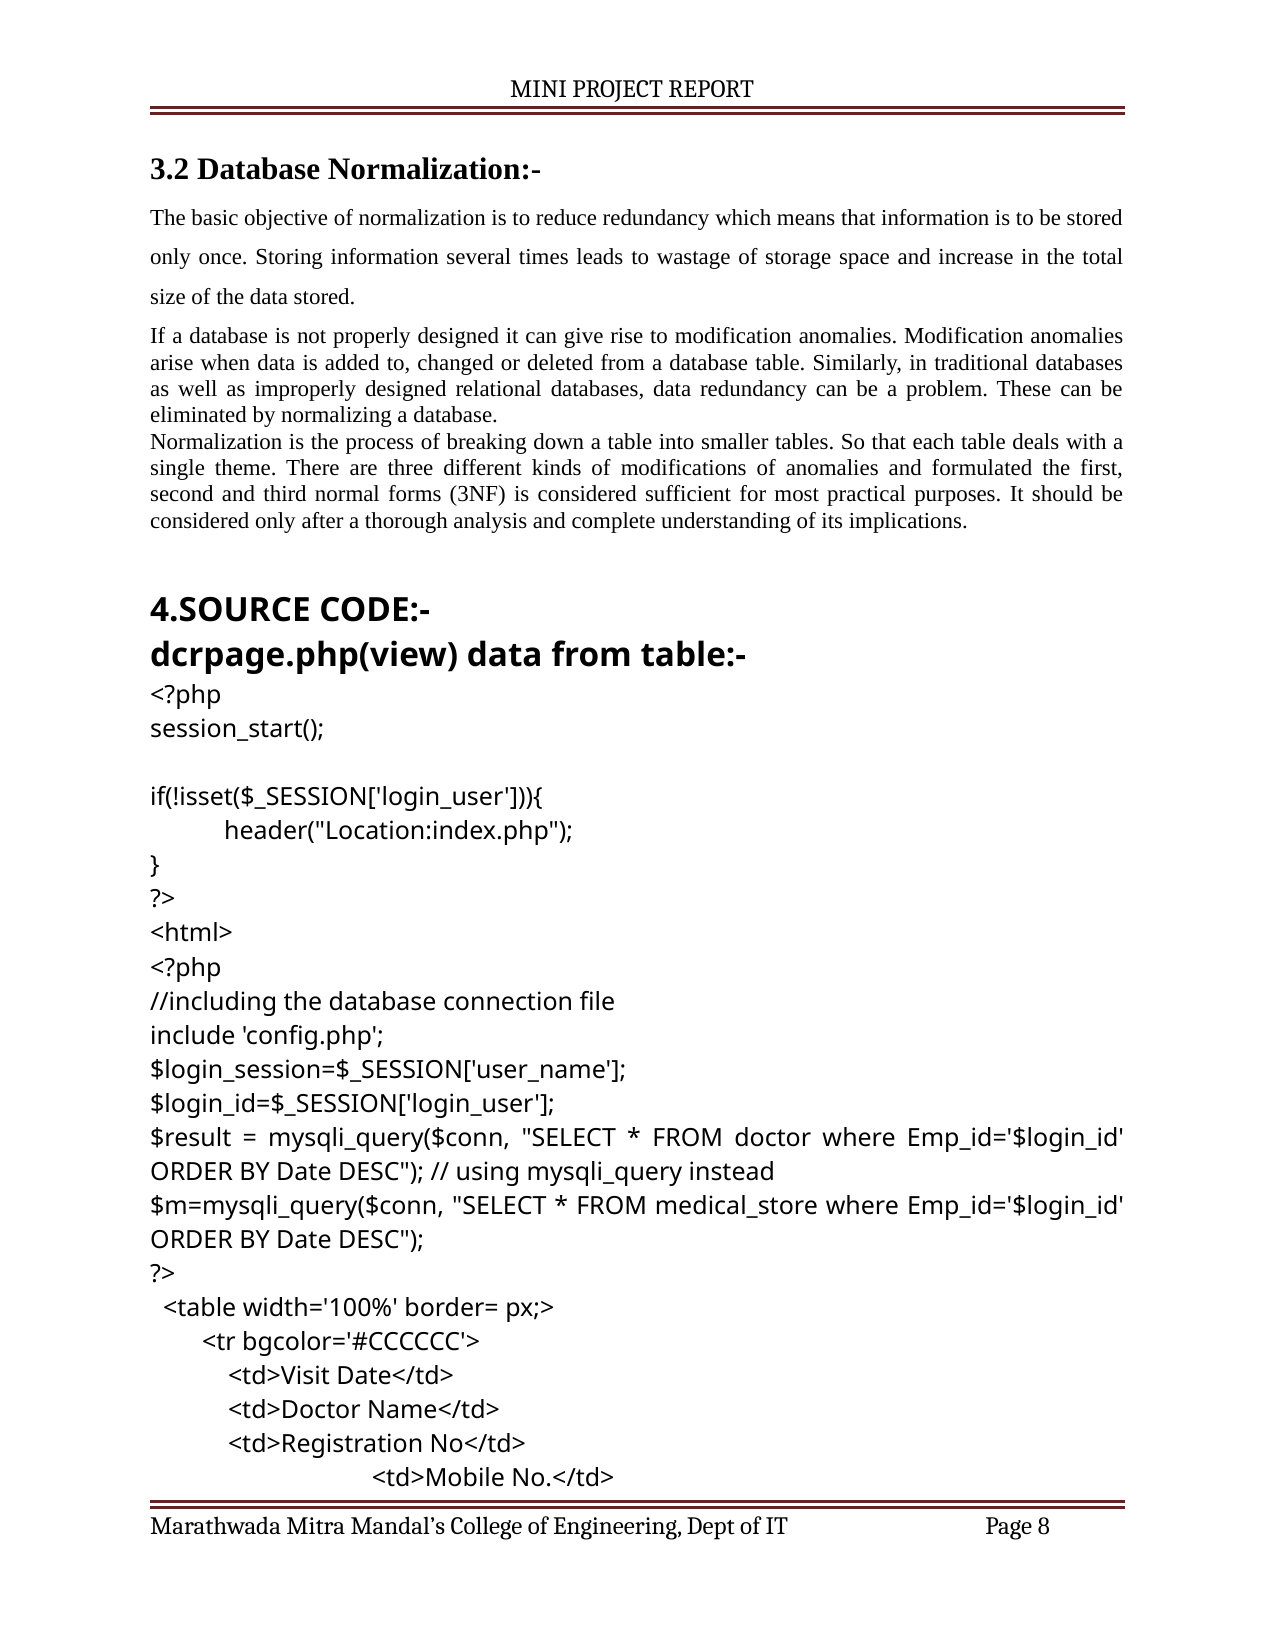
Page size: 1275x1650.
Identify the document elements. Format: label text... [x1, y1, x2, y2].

text session_start(); [150, 711, 1125, 745]
text <td>Registration No</td> [150, 1426, 1125, 1460]
text include 'config.php'; [150, 1017, 1125, 1051]
text ?> [150, 1256, 1125, 1290]
text //including the database connection file [150, 983, 1125, 1017]
text $result = mysqli_query($conn, "SELECT * FROM doctor where Emp_id='$login_id' ORDER BY Date DESC"); // using mysqli_query instead [150, 1119, 1125, 1188]
text <?php [150, 677, 1125, 711]
text $login_session=$_SESSION['user_name']; [150, 1051, 1125, 1085]
text <?php [150, 949, 1125, 983]
text dcrpage.php(view) data from table:- [150, 631, 1125, 677]
text if(!isset($_SESSION['login_user'])){ [150, 779, 1125, 813]
text $m=mysqli_query($conn, "SELECT * FROM medical_store where Emp_id='$login_id' ORDER BY Date DESC"); [150, 1188, 1125, 1256]
text $login_id=$_SESSION['login_user']; [150, 1085, 1125, 1119]
text Normalization is the process of breaking down a table into smaller tables. So that each table deals with a single theme. There are three different kinds of modifications of anomalies and formulated the first, second and third normal forms (3NF) is considered sufficient for most practical purposes. It should be considered only after a thorough analysis and complete understanding of its implications. [150, 428, 1125, 533]
text <tr bgcolor='#CCCCCC'> [150, 1324, 1125, 1358]
text <td>Mobile No.</td> [150, 1460, 1125, 1494]
text 4.SOURCE CODE:- [150, 586, 1125, 631]
text ?> [150, 881, 1125, 915]
text header("Location:index.php"); [150, 813, 1125, 847]
text } [150, 847, 1125, 881]
text The basic objective of normalization is to reduce redundancy which means that information is to be stored only once. Storing information several times leads to wastage of storage space and increase in the total size of the data stored. [150, 204, 1125, 309]
text <td>Doctor Name</td> [150, 1392, 1125, 1426]
text <table width='100%' border= px;> [150, 1290, 1125, 1324]
text 3.2 Database Normalization:- [150, 150, 1125, 186]
text If a database is not properly designed it can give rise to modification anomalies. Modification anomalies arise when data is added to, changed or deleted from a database table. Similarly, in traditional databases as well as improperly designed relational databases, data redundancy can be a problem. These can be eliminated by normalizing a database. [150, 322, 1125, 428]
text <td>Visit Date</td> [150, 1358, 1125, 1392]
text <html> [150, 915, 1125, 949]
